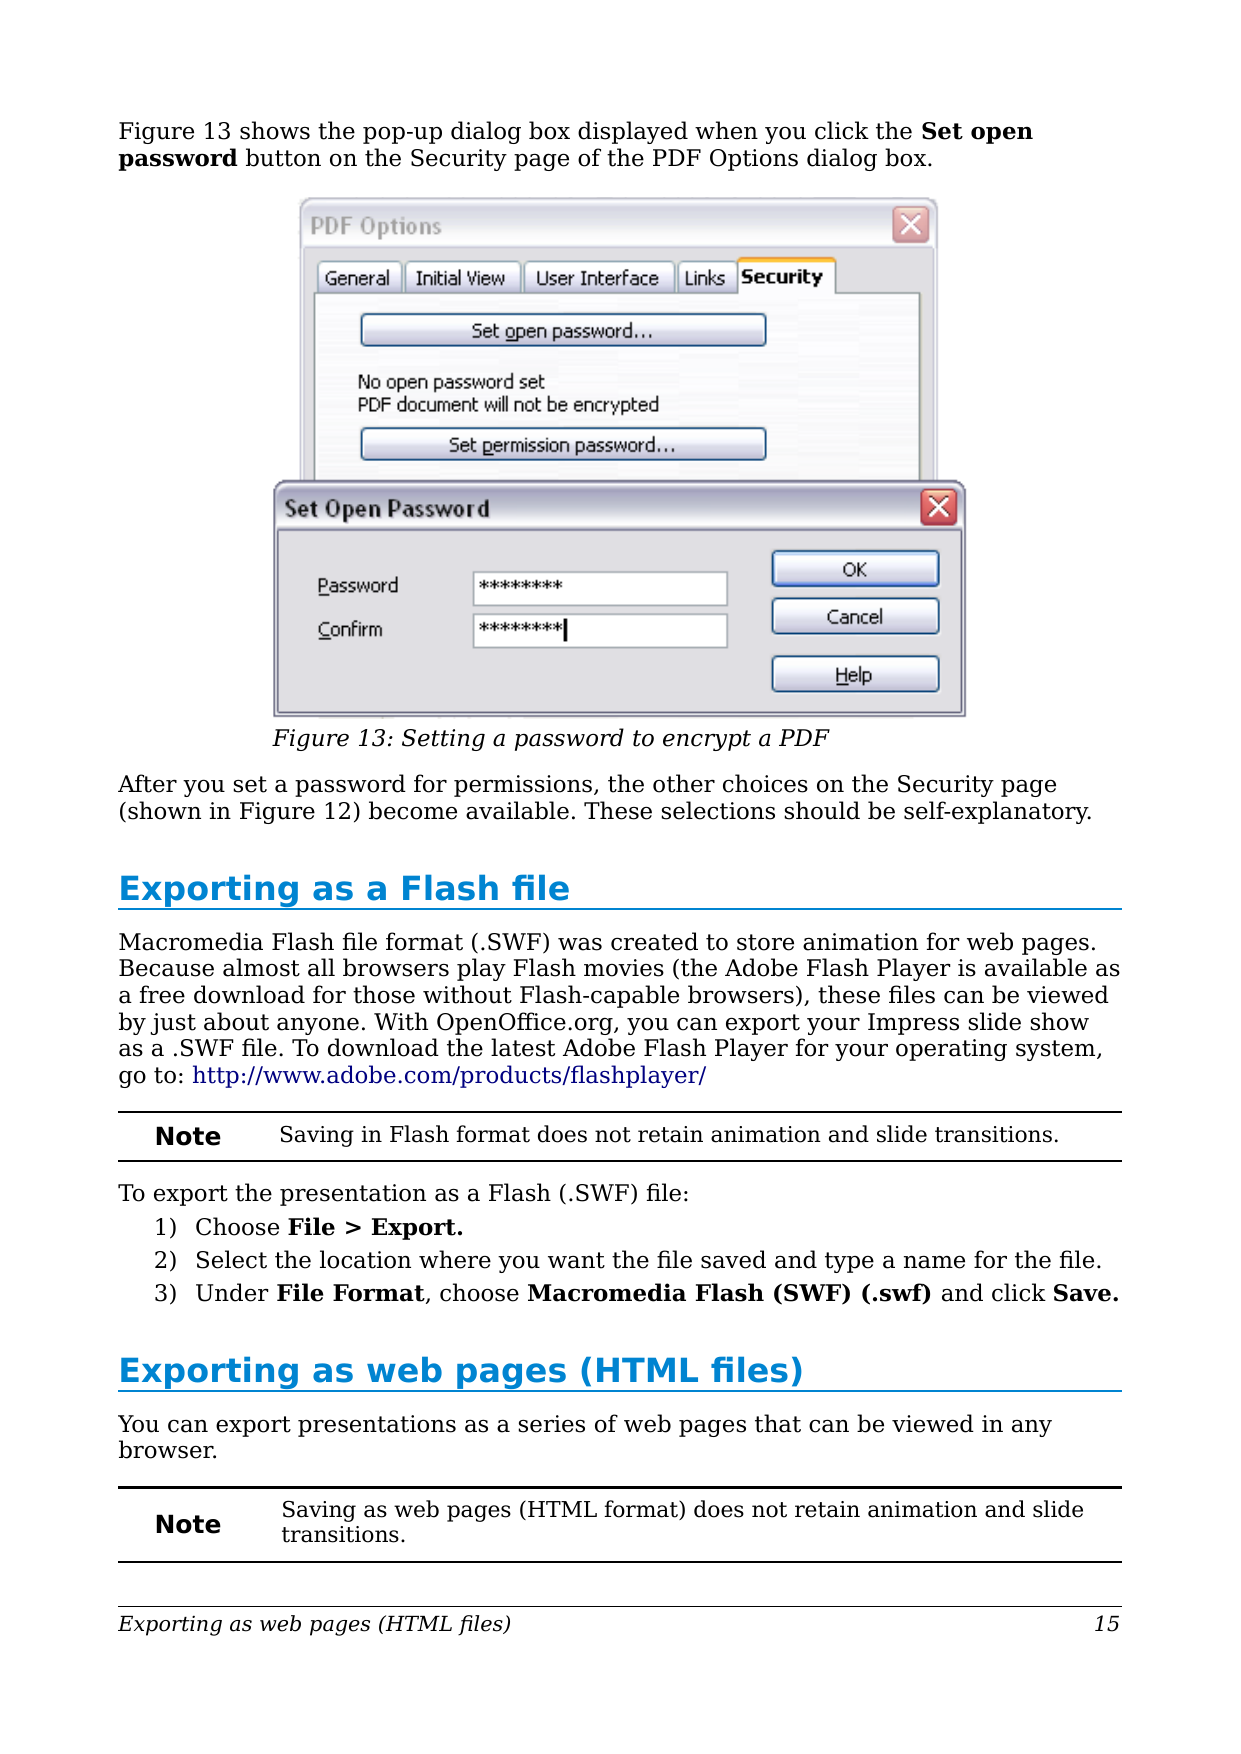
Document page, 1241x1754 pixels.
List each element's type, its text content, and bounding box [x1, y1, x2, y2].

table_header Saving in Flash format does not retain animation and slide transitions. [258, 1113, 1122, 1160]
subtitle Exporting as web pages (HTML files) [118, 1351, 1122, 1390]
list Under File Format, choose Macromedia Flash (SWF) (.swf) and click Save. [177, 1280, 1122, 1307]
table_header Note [118, 1113, 257, 1160]
picture [272, 197, 968, 719]
text Figure 13 shows the pop-up dialog box displayed when you click the Set open password button on the Security page of the PDF Options dialog box. [118, 118, 1122, 172]
table_header Saving as web pages (HTML format) does not retain animation and slide transitions. [258, 1489, 1122, 1561]
text Figure 13: Setting a password to encrypt a PDF [273, 725, 968, 752]
text Macromedia Flash file format (.SWF) was created to store animation for web pages. Because almost all browsers play Flash movies (the Adobe Flash Player is available as a free download for those without Flash-capable browsers), these files can be viewed by just about anyone. With OpenOffice.org, you can export your Impress slide show as a .SWF file. To download the latest Adobe Flash Player for your operating system, go to: http://www.adobe.com/products/flashplayer/ [118, 929, 1122, 1089]
text After you set a password for permissions, the other choices on the Security page (shown in Figure 12) become available. These selections should be self-explanatory. [118, 771, 1122, 825]
list Select the location where you want the file saved and type a name for the file. [177, 1247, 1122, 1274]
table_header Note [118, 1489, 257, 1561]
list To export the presentation as a Flash (.SWF) file: [118, 1181, 1122, 1207]
text You can export presentations as a series of web pages that can be viewed in any browser. [118, 1411, 1122, 1464]
subtitle Exporting as a Flash file [118, 869, 1122, 908]
list Choose File > Export. [177, 1214, 1122, 1241]
